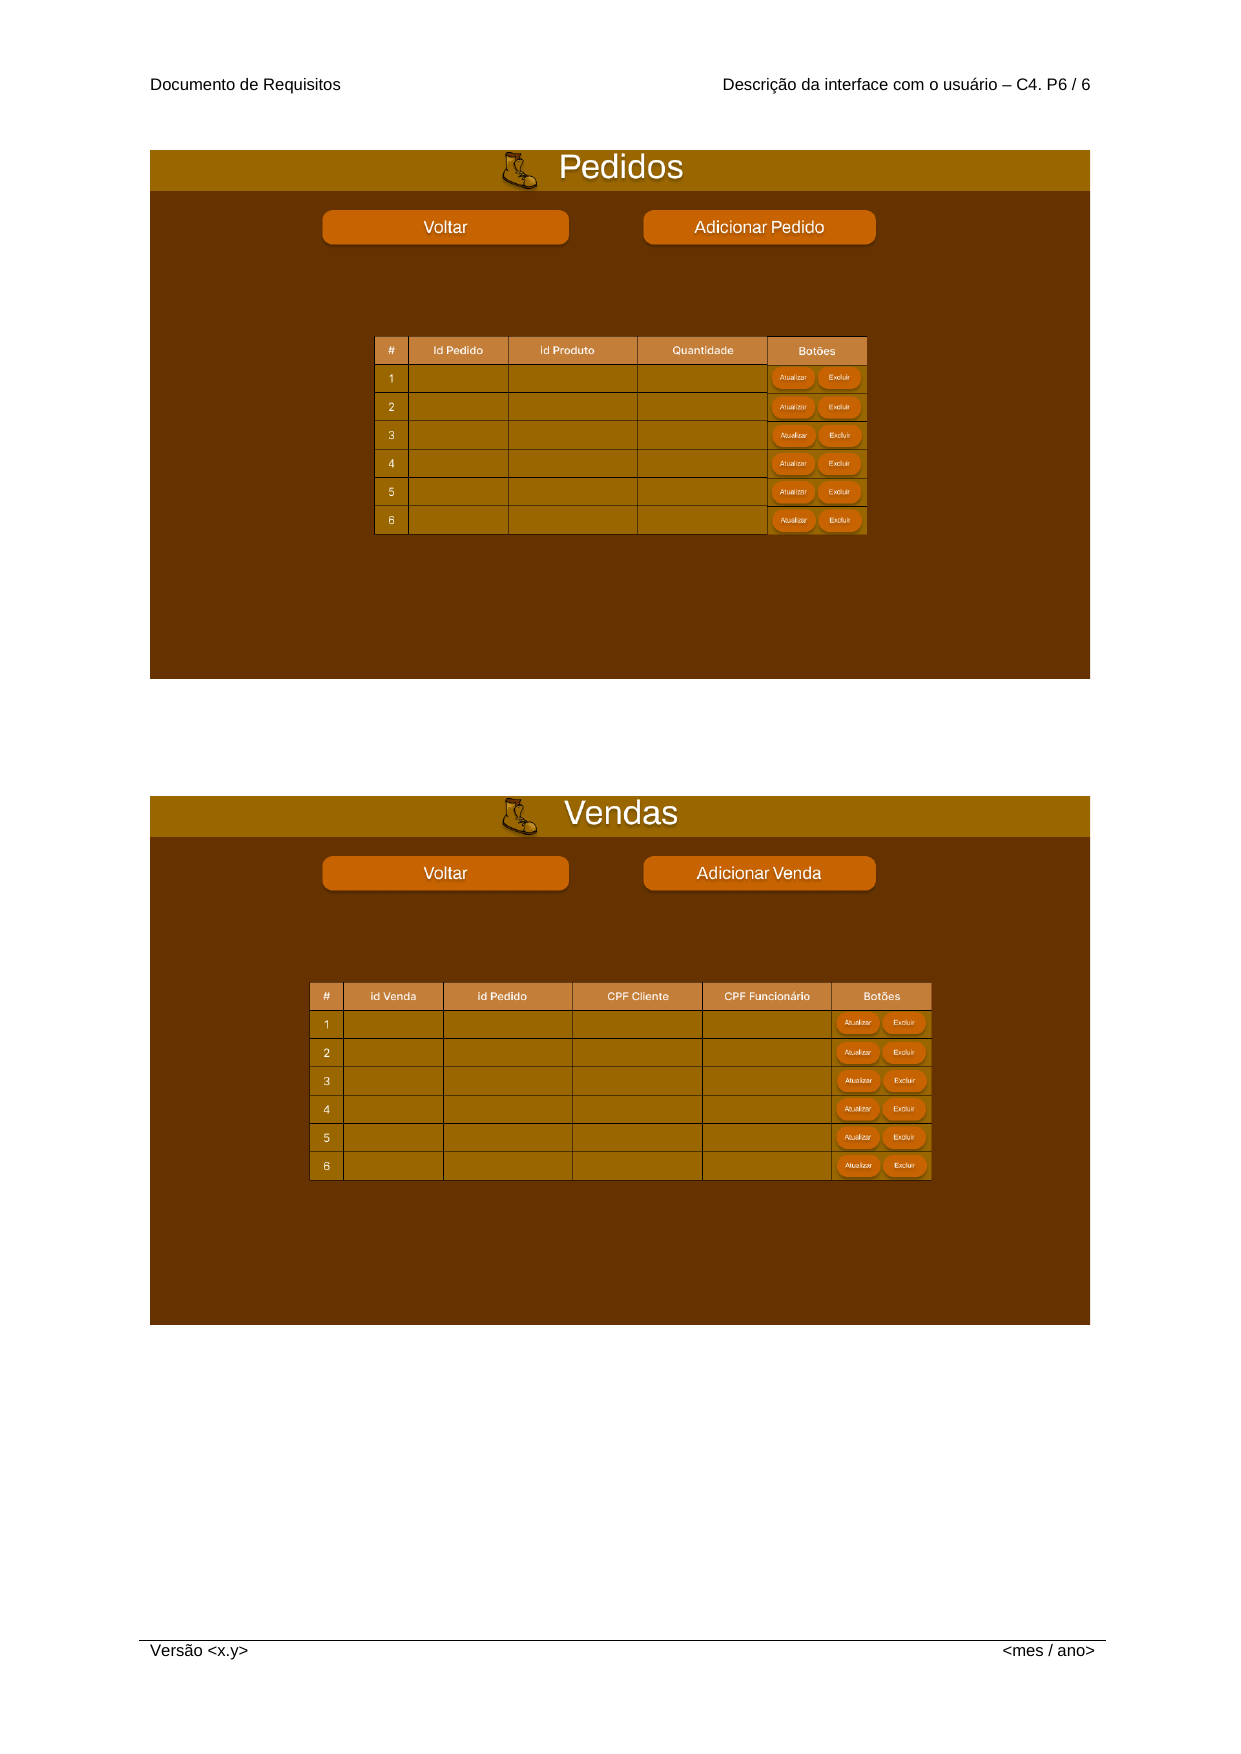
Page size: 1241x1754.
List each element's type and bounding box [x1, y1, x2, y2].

picture [150, 796, 1091, 1325]
picture [150, 150, 1091, 679]
